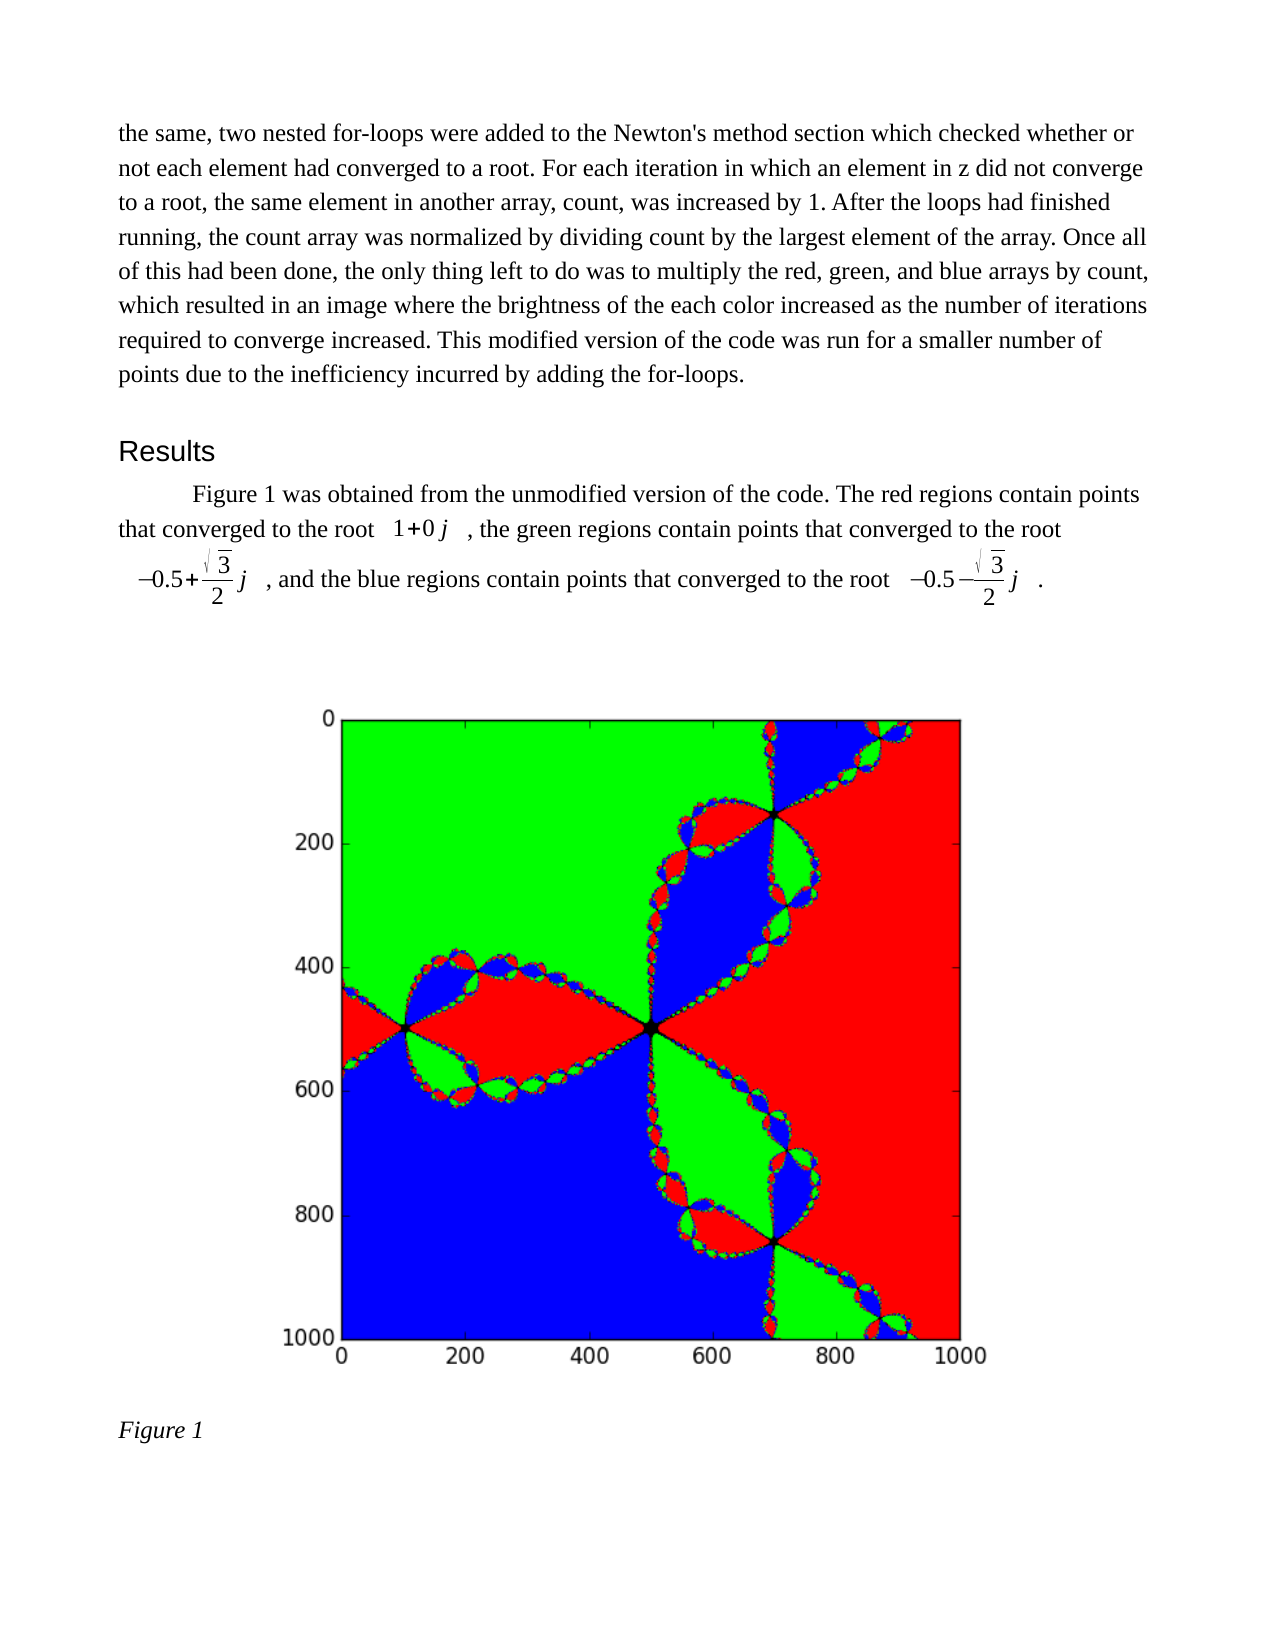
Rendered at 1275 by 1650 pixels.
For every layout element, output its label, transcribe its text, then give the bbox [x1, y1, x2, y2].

text Figure 1 [118, 1416, 1157, 1444]
text Figure 1 was obtained from the unmodified version of the code. The red regions contain points that converged to the root, the green regions contain points that converged to the root, and the blue regions contain points that converged to the root. [118, 479, 1157, 610]
text the same, two nested for-loops were added to the Newton's method section which checked whether or not each element had converged to a root. For each iteration in which an element in z did not converge to a root, the same element in another array, count, was increased by 1. After the loops had finished running, the count array was normalized by dividing count by the largest element of the array. Once all of this had been done, the only thing left to do was to multiply the red, green, and blue arrays by count, which resulted in an image where the brightness of the each color increased as the number of iterations required to converge increased. This modified version of the code was run for a smaller number of points due to the inefficiency incurred by adding the for-loops. [118, 118, 1157, 388]
subtitle Results [118, 433, 1157, 467]
picture [118, 642, 1157, 1416]
